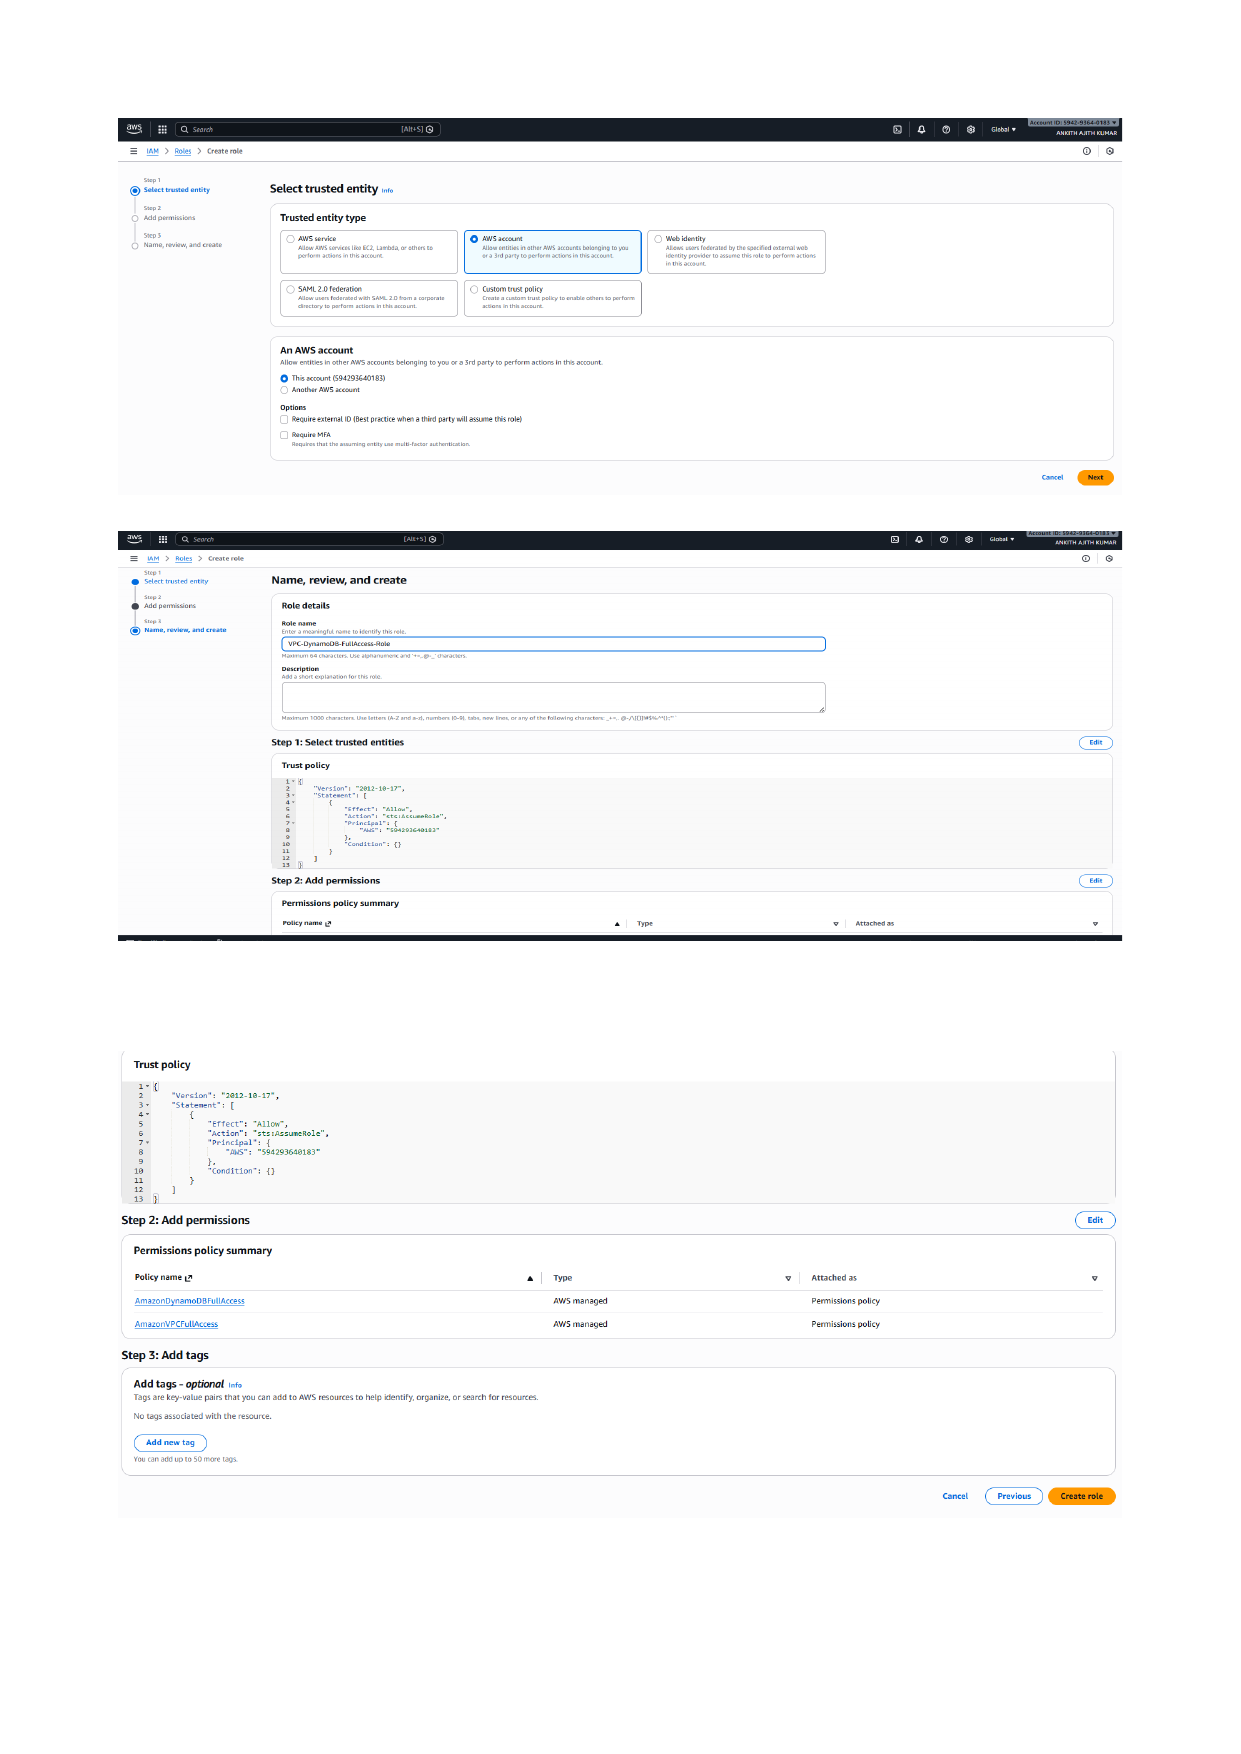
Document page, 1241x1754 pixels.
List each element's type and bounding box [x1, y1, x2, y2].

picture [118, 118, 1123, 495]
picture [118, 1051, 1123, 1518]
picture [118, 531, 1123, 941]
